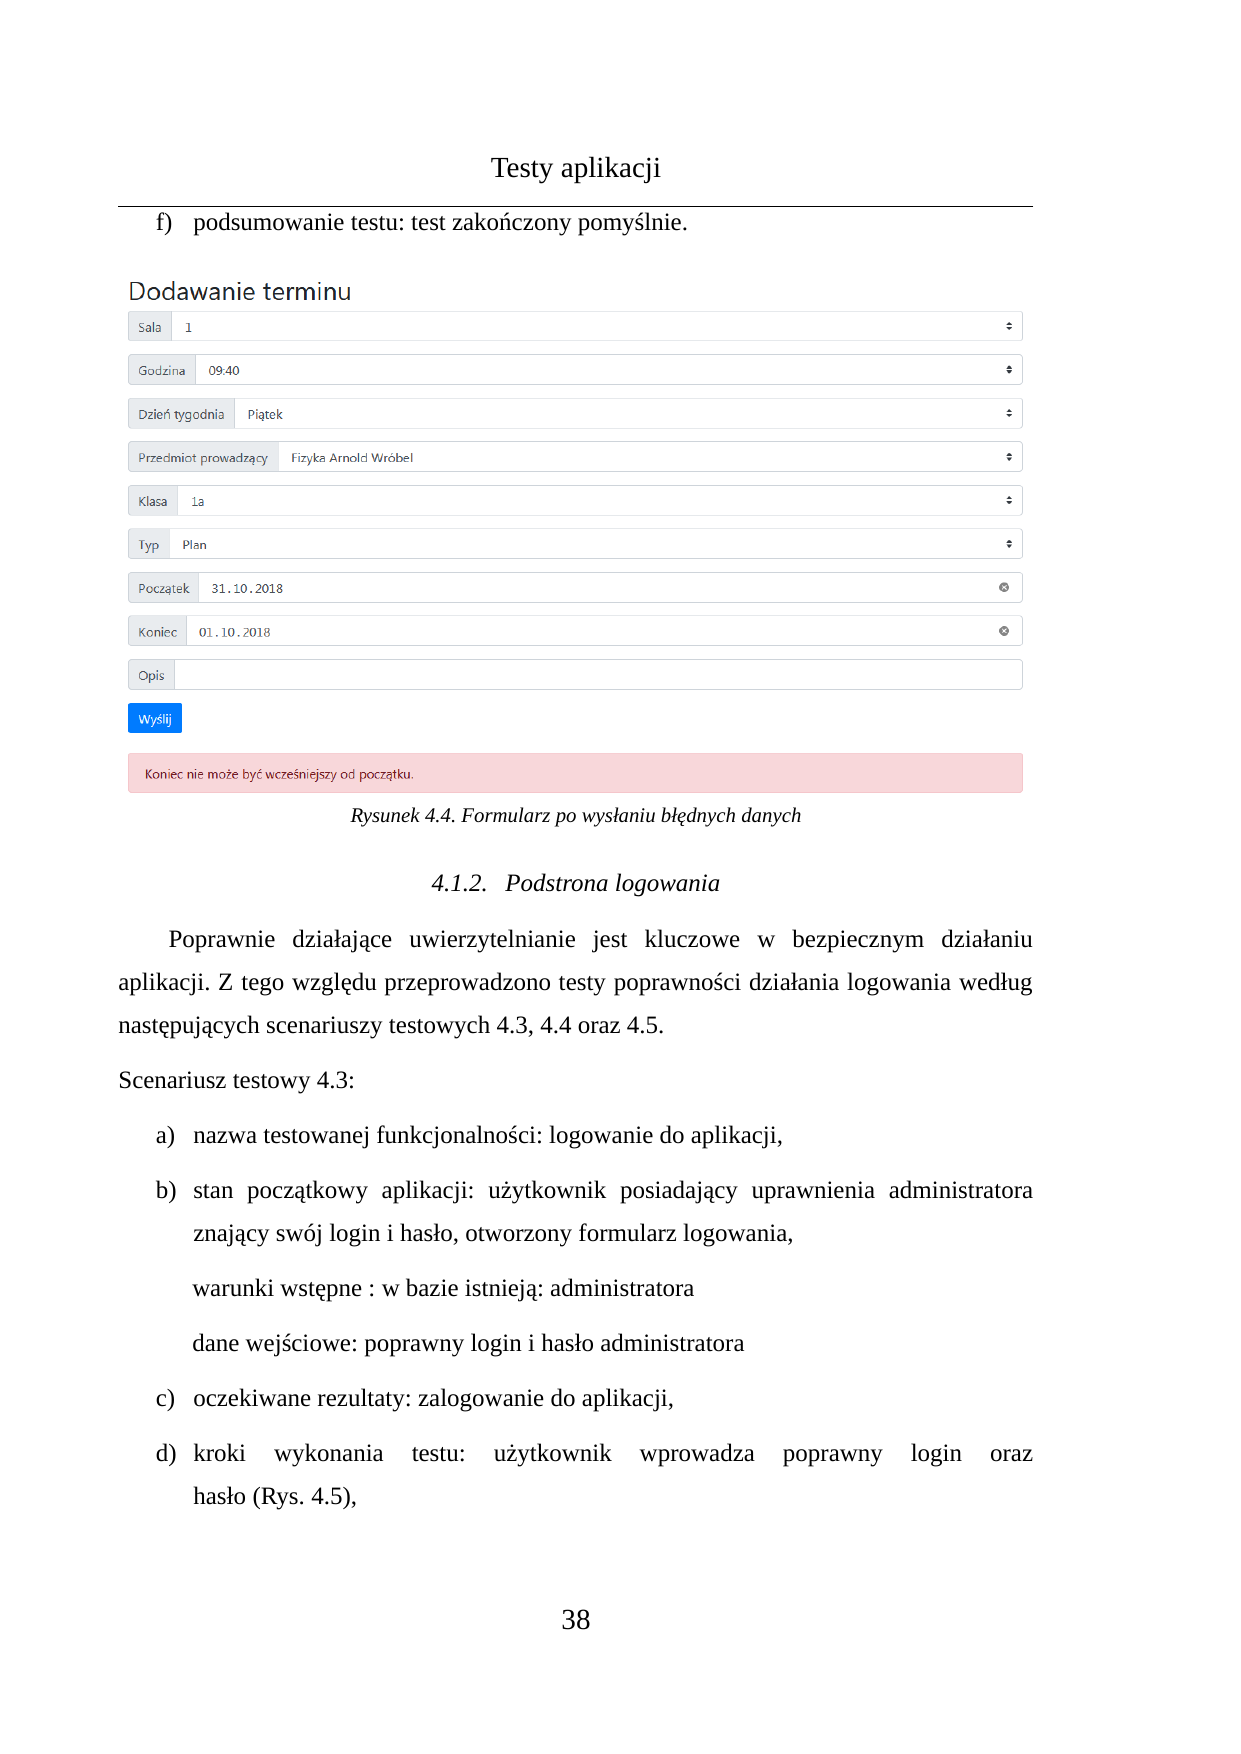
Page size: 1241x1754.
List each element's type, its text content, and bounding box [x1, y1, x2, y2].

picture [123, 274, 1028, 799]
text dane wejściowe: poprawny login i hasło administratora [118, 1328, 1033, 1357]
text warunki wstępne : w bazie istnieją: administratora [118, 1273, 1033, 1302]
text Rysunek 4.4. Formularz po wysłaniu błędnych danych [124, 799, 1028, 827]
text Scenariusz testowy 4.3: [118, 1065, 1033, 1094]
text Poprawnie działające uwierzytelnianie jest kluczowe w bezpiecznym działaniu aplikacji. Z tego względu przeprowadzono testy poprawności działania logowania według następujących scenariuszy testowych 4.3, 4.4 oraz 4.5. [118, 924, 1033, 1039]
list oczekiwane rezultaty: zalogowanie do aplikacji, [156, 1383, 1033, 1412]
subtitle Podstrona logowania [118, 868, 1033, 897]
list podsumowanie testu: test zakończony pomyślnie. [156, 207, 1033, 235]
list stan początkowy aplikacji: użytkownik posiadający uprawnienia administratora znający swój login i hasło, otworzony formularz logowania, [156, 1175, 1033, 1247]
list nazwa testowanej funkcjonalności: logowanie do aplikacji, [156, 1120, 1033, 1149]
list kroki wykonania testu: użytkownik wprowadza poprawny login oraz hasło (Rys. 4.5), [156, 1438, 1033, 1509]
